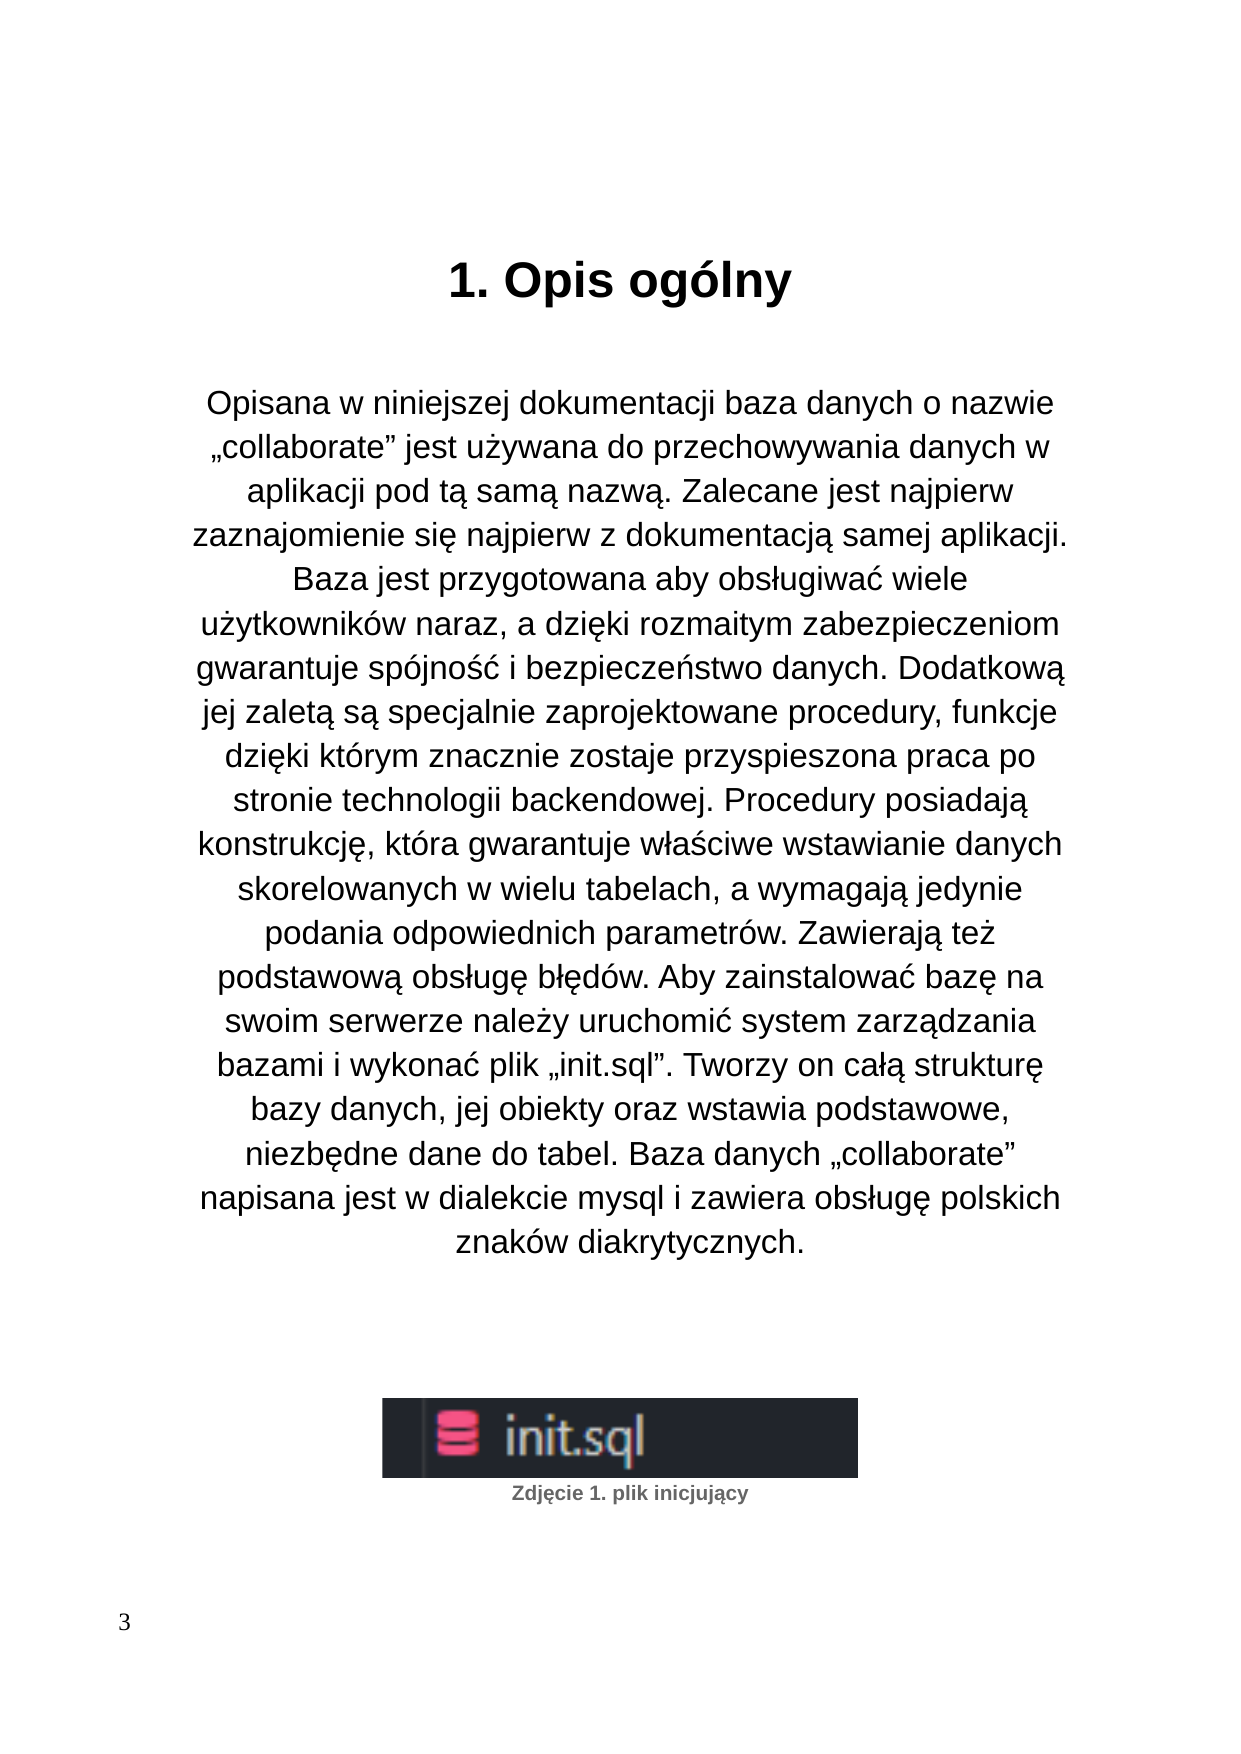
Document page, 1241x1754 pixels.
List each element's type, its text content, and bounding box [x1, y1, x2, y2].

text Zdjęcie 1. plik inicjujący [190, 1398, 1071, 1504]
list 1. Opis ogólny [118, 251, 1122, 308]
text Opisana w niniejszej dokumentacji baza danych o nazwie „collaborate” jest używana do przechowywania danych w aplikacji pod tą samą nazwą. Zalecane jest najpierw zaznajomienie się najpierw z dokumentacją samej aplikacji. Baza jest przygotowana aby obsługiwać wiele użytkowników naraz, a dzięki rozmaitym zabezpieczeniom gwarantuje spójność i bezpieczeństwo danych. Dodatkową jej zaletą są specjalnie zaprojektowane procedury, funkcje dzięki którym znacznie zostaje przyspieszona praca po stronie technologii backendowej. Procedury posiadają konstrukcję, która gwarantuje właściwe wstawianie danych skorelowanych w wielu tabelach, a wymagają jedynie podania odpowiednich parametrów. Zawierają też podstawową obsługę błędów. Aby zainstalować bazę na swoim serwerze należy uruchomić system zarządzania bazami i wykonać plik „init.sql”. Tworzy on całą strukturę bazy danych, jej obiekty oraz wstawia podstawowe, niezbędne dane do tabel. Baza danych „collaborate” napisana jest w dialekcie mysql i zawiera obsługę polskich znaków diakrytycznych. [190, 383, 1071, 1260]
